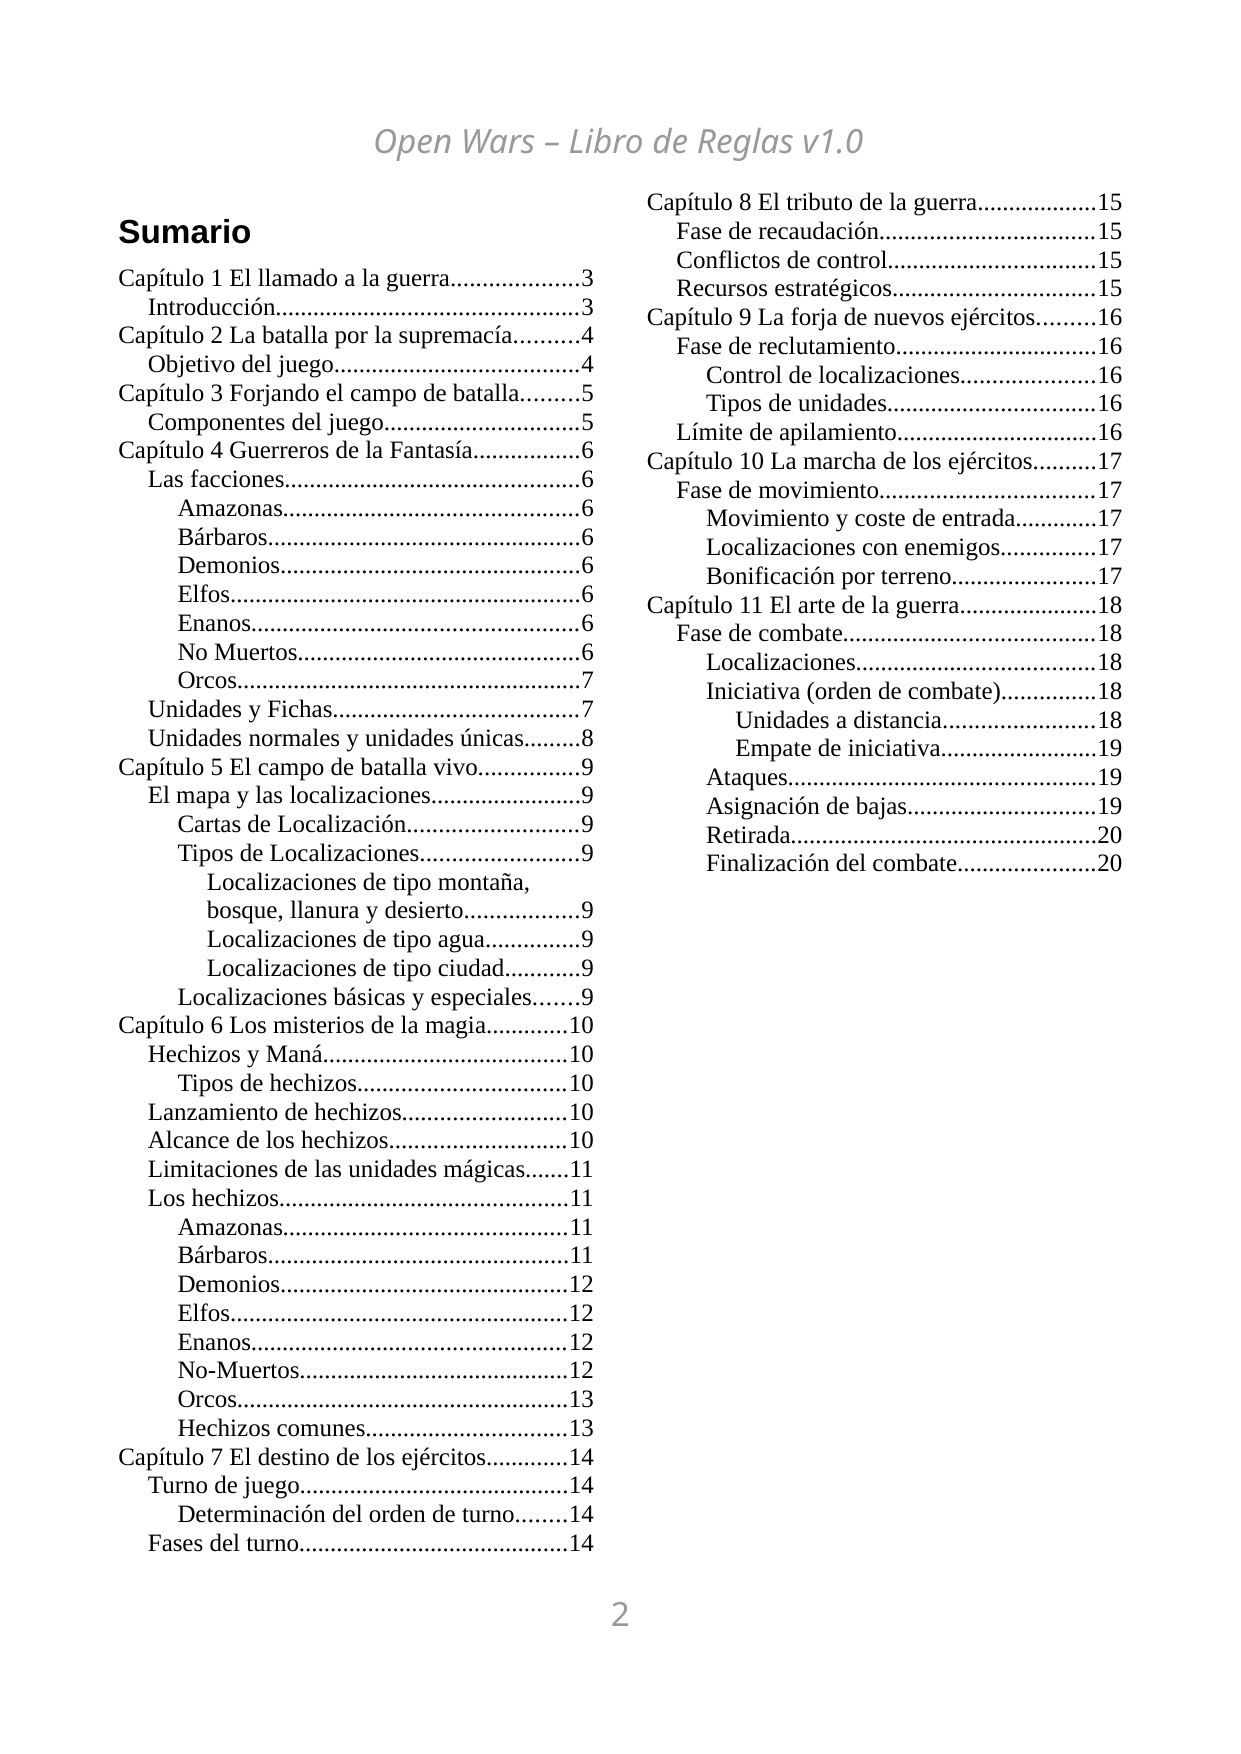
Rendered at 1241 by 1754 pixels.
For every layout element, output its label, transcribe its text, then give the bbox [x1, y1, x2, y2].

text Retirada 20 [706, 820, 1122, 848]
text Capítulo 4 Guerreros de la Fantasía 6 [118, 436, 593, 464]
text Capítulo 2 La batalla por la supremacía 4 [118, 321, 593, 349]
text Lanzamiento de hechizos 10 [148, 1097, 593, 1126]
text Finalización del combate 20 [706, 848, 1122, 877]
text No Muertos 6 [177, 637, 593, 666]
text Orcos 7 [177, 666, 593, 694]
text Cartas de Localización 9 [177, 809, 593, 838]
text Capítulo 6 Los misterios de la magia 10 [118, 1011, 593, 1039]
text Localizaciones de tipo montaña, bosque, llanura y desierto 9 [207, 867, 593, 924]
text Unidades y Fichas 7 [148, 694, 593, 723]
text Enanos 12 [177, 1327, 593, 1356]
text Unidades normales y unidades únicas 8 [148, 723, 593, 752]
text Hechizos comunes 13 [177, 1413, 593, 1442]
text Fase de combate 18 [676, 618, 1122, 647]
text Límite de apilamiento 16 [676, 417, 1122, 446]
text Demonios 12 [177, 1269, 593, 1298]
text Alcance de los hechizos 10 [148, 1126, 593, 1154]
text Localizaciones 18 [706, 647, 1122, 676]
text Fase de recaudación 15 [676, 216, 1122, 245]
text Limitaciones de las unidades mágicas 11 [148, 1154, 593, 1183]
text Introducción 3 [148, 292, 593, 321]
text Fases del turno 14 [148, 1528, 593, 1557]
text Recursos estratégicos 15 [676, 273, 1122, 302]
text Conflictos de control 15 [676, 245, 1122, 273]
text Movimiento y coste de entrada 17 [706, 503, 1122, 532]
text Bárbaros 11 [177, 1241, 593, 1269]
text Bonificación por terreno 17 [706, 561, 1122, 590]
text Elfos 6 [177, 579, 593, 608]
text Demonios 6 [177, 551, 593, 579]
text Objetivo del juego 4 [148, 349, 593, 378]
text Capítulo 1 El llamado a la guerra 3 [118, 263, 593, 292]
text El mapa y las localizaciones 9 [148, 781, 593, 809]
text Determinación del orden de turno 14 [177, 1499, 593, 1528]
text Componentes del juego 5 [148, 407, 593, 436]
text No-Muertos 12 [177, 1356, 593, 1384]
text Fase de movimiento 17 [676, 475, 1122, 503]
text Iniciativa (orden de combate) 18 [706, 676, 1122, 705]
text Fase de reclutamiento 16 [676, 331, 1122, 360]
text Unidades a distancia 18 [735, 705, 1122, 733]
text Tipos de unidades 16 [706, 388, 1122, 417]
text Amazonas 6 [177, 493, 593, 522]
text Tipos de Localizaciones 9 [177, 838, 593, 867]
text Capítulo 10 La marcha de los ejércitos 17 [647, 446, 1122, 475]
text Ataques 19 [706, 762, 1122, 791]
text Localizaciones con enemigos 17 [706, 532, 1122, 561]
text Asignación de bajas 19 [706, 791, 1122, 820]
text Capítulo 8 El tributo de la guerra 15 [647, 187, 1122, 216]
text Las facciones 6 [148, 464, 593, 493]
text Hechizos y Maná 10 [148, 1039, 593, 1068]
text Capítulo 3 Forjando el campo de batalla 5 [118, 378, 593, 407]
text Capítulo 7 El destino de los ejércitos 14 [118, 1442, 593, 1471]
text Enanos 6 [177, 608, 593, 637]
text Localizaciones básicas y especiales 9 [177, 982, 593, 1011]
text Capítulo 5 El campo de batalla vivo 9 [118, 752, 593, 781]
text Localizaciones de tipo ciudad 9 [207, 953, 593, 982]
text Localizaciones de tipo agua 9 [207, 924, 593, 953]
text Capítulo 11 El arte de la guerra 18 [647, 590, 1122, 618]
text Tipos de hechizos 10 [177, 1068, 593, 1097]
subtitle Sumario [118, 212, 593, 251]
text Capítulo 9 La forja de nuevos ejércitos 16 [647, 302, 1122, 331]
text Turno de juego 14 [148, 1471, 593, 1499]
text Bárbaros 6 [177, 522, 593, 551]
text Amazonas 11 [177, 1212, 593, 1241]
text Control de localizaciones 16 [706, 360, 1122, 388]
text Los hechizos 11 [148, 1183, 593, 1212]
text Elfos 12 [177, 1298, 593, 1327]
text Empate de iniciativa 19 [735, 733, 1122, 762]
text Orcos 13 [177, 1384, 593, 1413]
